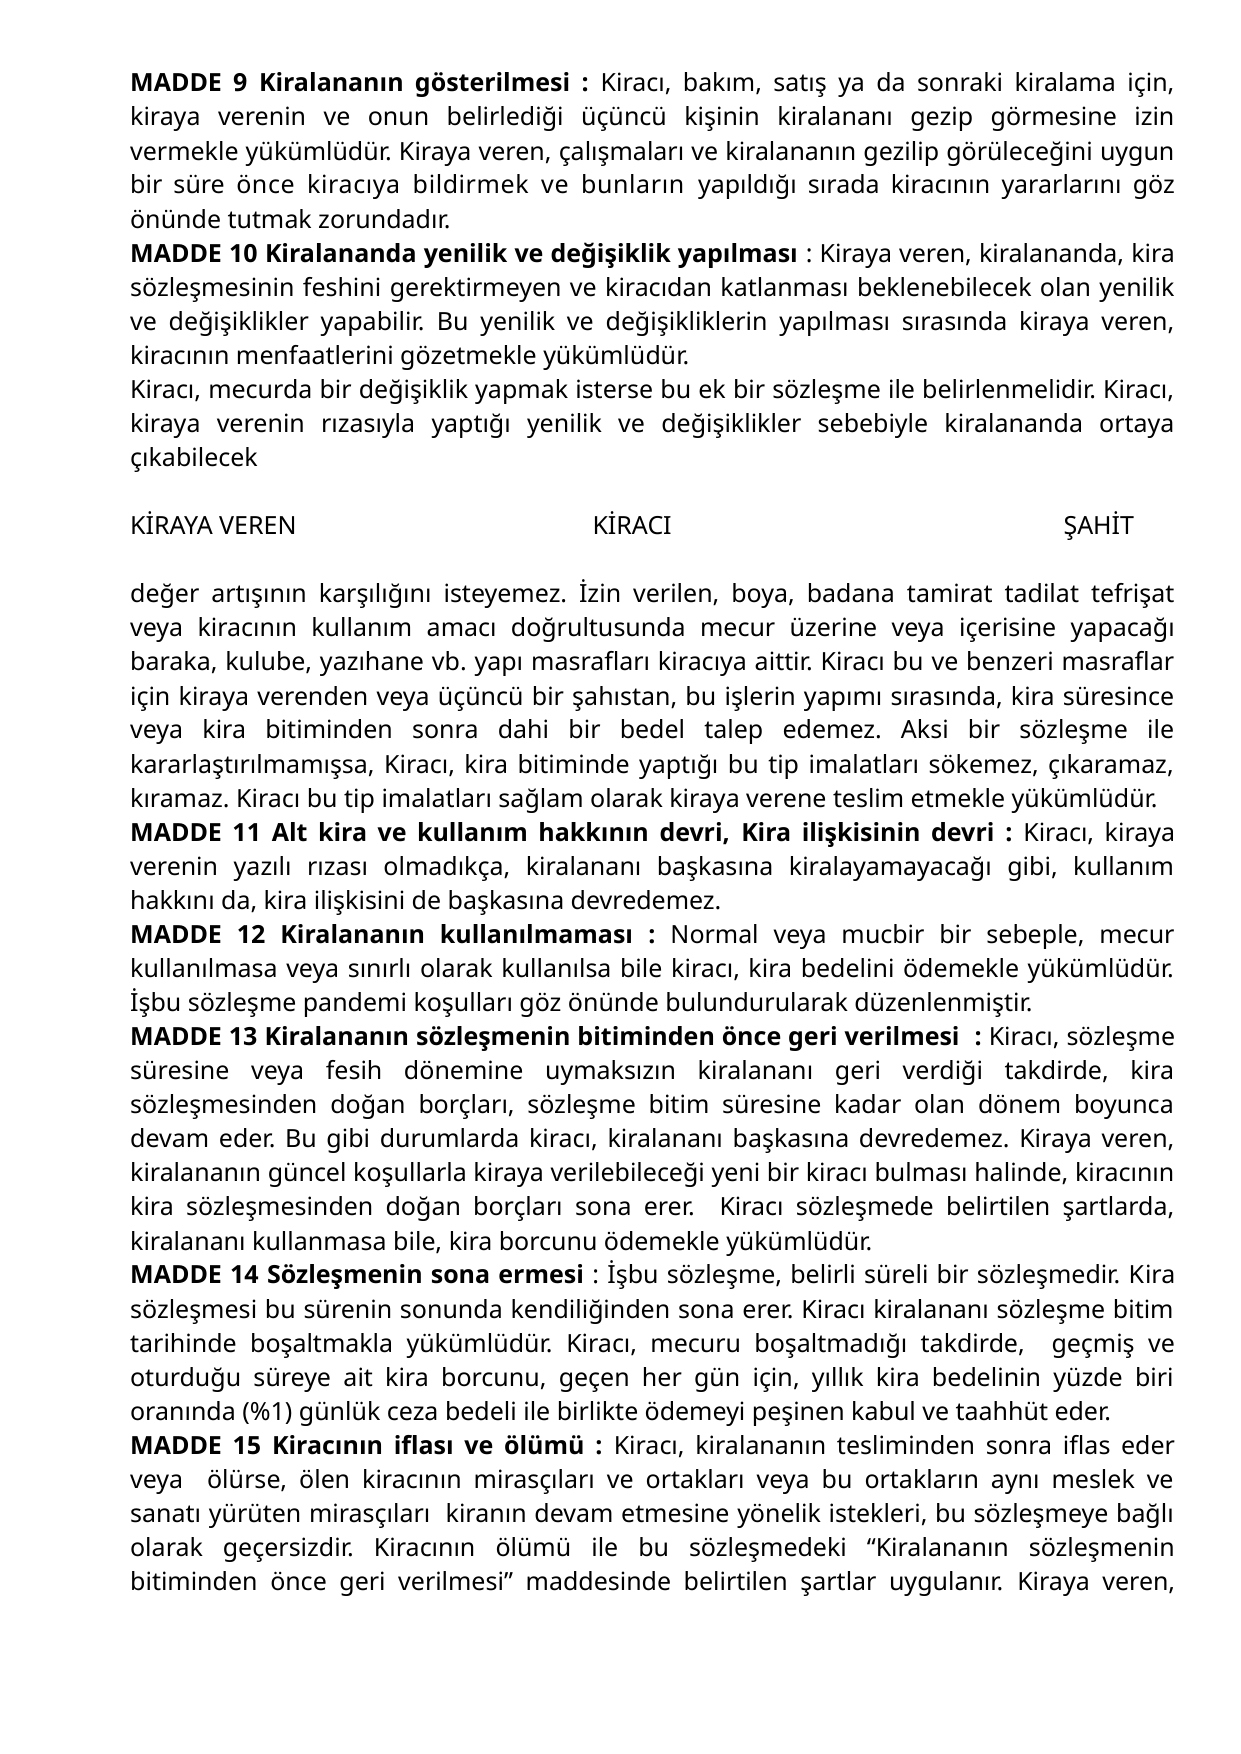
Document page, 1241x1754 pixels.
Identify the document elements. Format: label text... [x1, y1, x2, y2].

text MADDE 11 Alt kira ve kullanım hakkının devri, Kira ilişkisinin devri : Kiracı, kiraya verenin yazılı rızası olmadıkça, kiralananı başkasına kiralayamayacağı gibi, kullanım hakkını da, kira ilişkisini de başkasına devredemez. [130, 814, 1175, 917]
text MADDE 13 Kiralananın sözleşmenin bitiminden önce geri verilmesi : Kiracı, sözleşme süresine veya fesih dönemine uymaksızın kiralananı geri verdiği takdirde, kira sözleşmesinden doğan borçları, sözleşme bitim süresine kadar olan dönem boyunca devam eder. Bu gibi durumlarda kiracı, kiralananı başkasına devredemez. Kiraya veren, kiralananın güncel koşullarla kiraya verilebileceği yeni bir kiracı bulması halinde, kiracının kira sözleşmesinden doğan borçları sona erer. Kiracı sözleşmede belirtilen şartlarda, kiralananı kullanmasa bile, kira borcunu ödemekle yükümlüdür. [130, 1019, 1175, 1257]
text MADDE 12 Kiralananın kullanılmaması : Normal veya mucbir bir sebeple, mecur kullanılmasa veya sınırlı olarak kullanılsa bile kiracı, kira bedelini ödemekle yükümlüdür. İşbu sözleşme pandemi koşulları göz önünde bulundurularak düzenlenmiştir. [130, 917, 1175, 1019]
text MADDE 15 Kiracının iflası ve ölümü : Kiracı, kiralananın tesliminden sonra iflas eder veya ölürse, ölen kiracının mirasçıları ve ortakları veya bu ortakların aynı meslek ve sanatı yürüten mirasçıları kiranın devam etmesine yönelik istekleri, bu sözleşmeye bağlı olarak geçersizdir. Kiracının ölümü ile bu sözleşmedeki “Kiralananın sözleşmenin bitiminden önce geri verilmesi” maddesinde belirtilen şartlar uygulanır. Kiraya veren, [130, 1427, 1175, 1598]
text değer artışının karşılığını isteyemez. İzin verilen, boya, badana tamirat tadilat tefrişat veya kiracının kullanım amacı doğrultusunda mecur üzerine veya içerisine yapacağı baraka, kulube, yazıhane vb. yapı masrafları kiracıya aittir. Kiracı bu ve benzeri masraflar için kiraya verenden veya üçüncü bir şahıstan, bu işlerin yapımı sırasında, kira süresince veya kira bitiminden sonra dahi bir bedel talep edemez. Aksi bir sözleşme ile kararlaştırılmamışsa, Kiracı, kira bitiminde yaptığı bu tip imalatları sökemez, çıkaramaz, kıramaz. Kiracı bu tip imalatları sağlam olarak kiraya verene teslim etmekle yükümlüdür. [130, 576, 1175, 814]
text MADDE 9 Kiralananın gösterilmesi : Kiracı, bakım, satış ya da sonraki kiralama için, kiraya verenin ve onun belirlediği üçüncü kişinin kiralananı gezip görmesine izin vermekle yükümlüdür. Kiraya veren, çalışmaları ve kiralananın gezilip görüleceğini uygun bir süre önce kiracıya bildirmek ve bunların yapıldığı sırada kiracının yararlarını göz önünde tutmak zorundadır. [130, 65, 1175, 235]
text MADDE 14 Sözleşmenin sona ermesi : İşbu sözleşme, belirli süreli bir sözleşmedir. Kira sözleşmesi bu sürenin sonunda kendiliğinden sona erer. Kiracı kiralananı sözleşme bitim tarihinde boşaltmakla yükümlüdür. Kiracı, mecuru boşaltmadığı takdirde, geçmiş ve oturduğu süreye ait kira borcunu, geçen her gün için, yıllık kira bedelinin yüzde biri oranında (%1) günlük ceza bedeli ile birlikte ödemeyi peşinen kabul ve taahhüt eder. [130, 1257, 1175, 1427]
text MADDE 10 Kiralananda yenilik ve değişiklik yapılması : Kiraya veren, kiralananda, kira sözleşmesinin feshini gerektirmeyen ve kiracıdan katlanması beklenebilecek olan yenilik ve değişiklikler yapabilir. Bu yenilik ve değişikliklerin yapılması sırasında kiraya veren, kiracının menfaatlerini gözetmekle yükümlüdür. [130, 235, 1175, 372]
text KİRAYA VEREN KİRACI ŞAHİT [130, 508, 1175, 542]
text Kiracı, mecurda bir değişiklik yapmak isterse bu ek bir sözleşme ile belirlenmelidir. Kiracı, kiraya verenin rızasıyla yaptığı yenilik ve değişiklikler sebebiyle kiralananda ortaya çıkabilecek [130, 372, 1175, 474]
